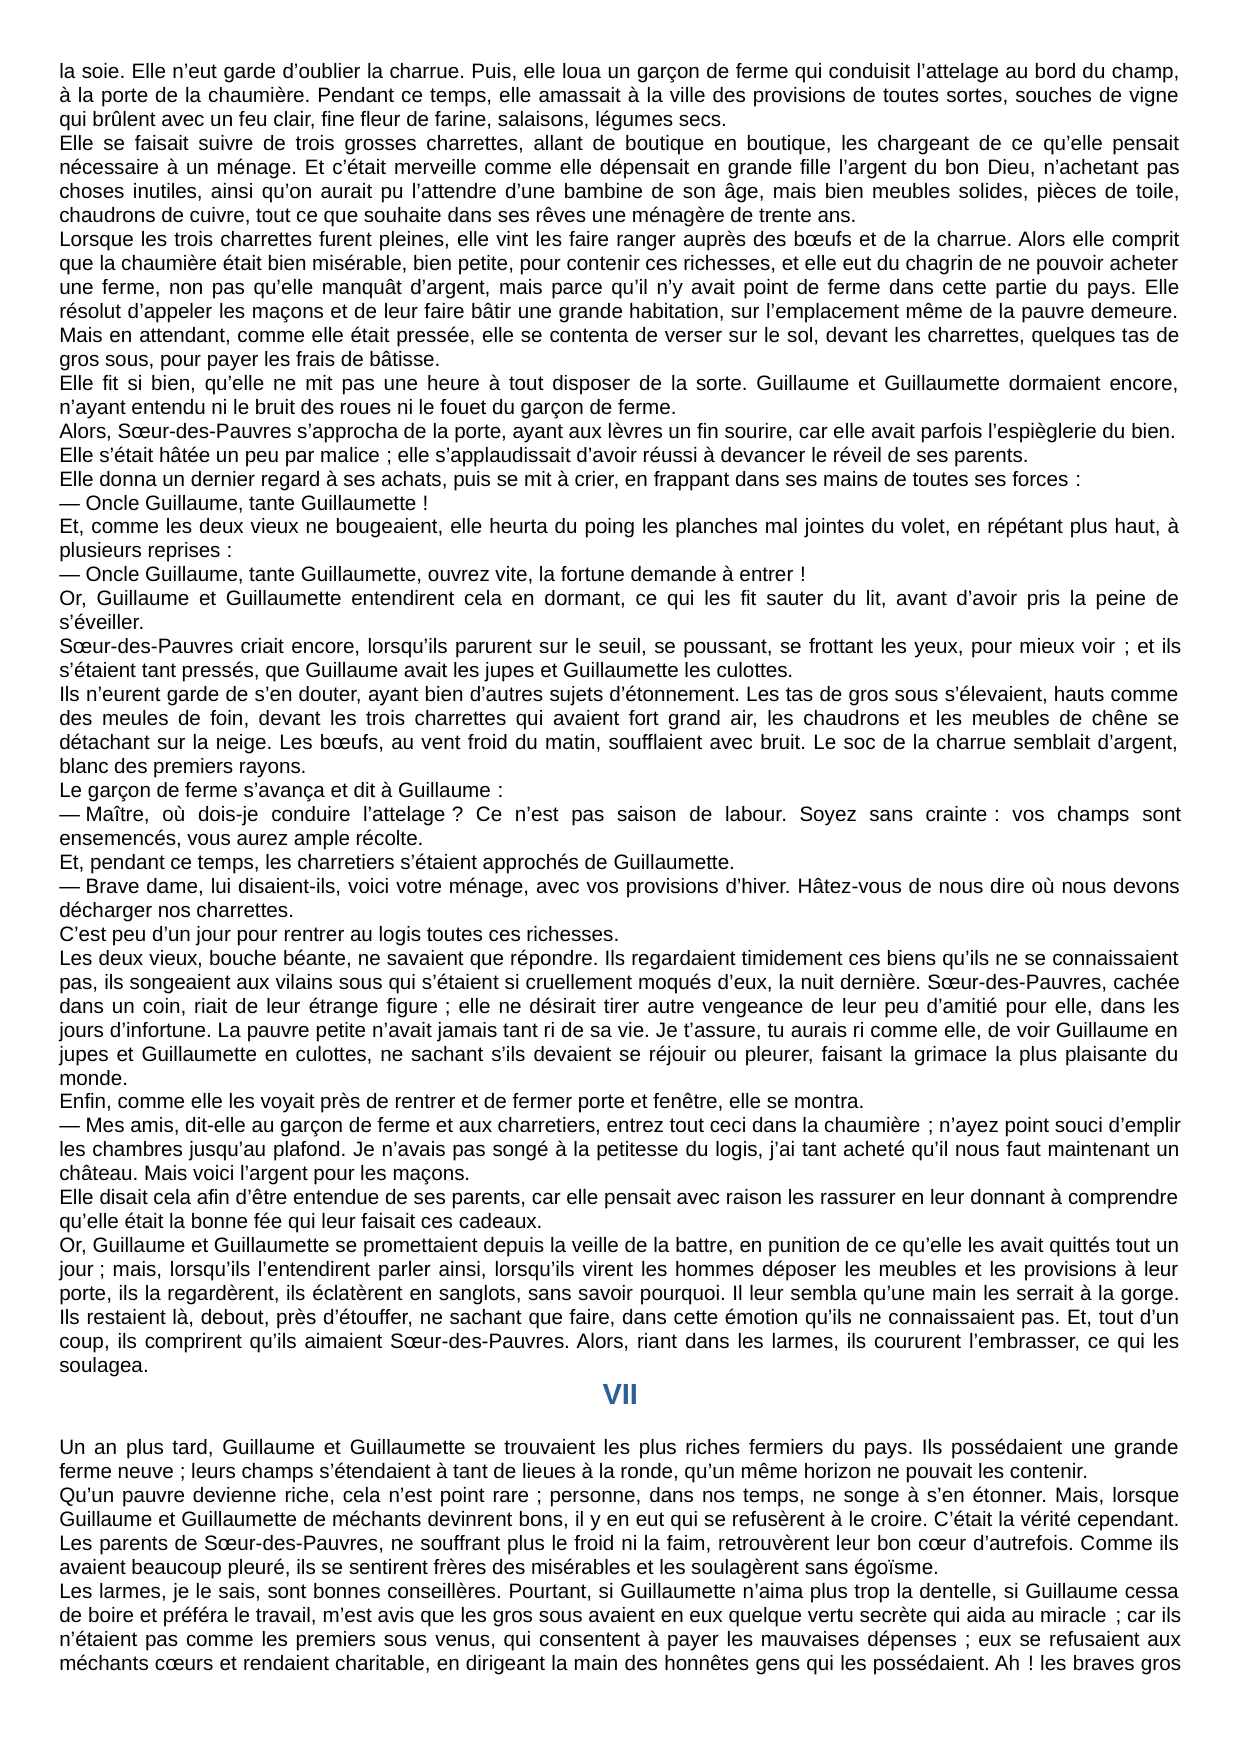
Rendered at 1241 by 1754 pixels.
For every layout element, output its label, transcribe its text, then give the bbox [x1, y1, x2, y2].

text — Mes amis, dit-elle au garçon de ferme et aux charretiers, entrez tout ceci dans la chaumière ; n’ayez point souci d’emplir les chambres jusqu’au plafond. Je n’avais pas songé à la petitesse du logis, j’ai tant acheté qu’il nous faut maintenant un château. Mais voici l’argent pour les maçons. [59, 1113, 1181, 1185]
text Et, comme les deux vieux ne bougeaient, elle heurta du poing les planches mal jointes du volet, en répétant plus haut, à plusieurs reprises : [59, 514, 1181, 562]
text Elle donna un dernier regard à ses achats, puis se mit à crier, en frappant dans ses mains de toutes ses forces : [59, 466, 1181, 490]
text C’est peu d’un jour pour rentrer au logis toutes ces richesses. [59, 922, 1181, 946]
text — Maître, où dois-je conduire l’attelage ? Ce n’est pas saison de labour. Soyez sans crainte : vos champs sont ensemencés, vous aurez ample récolte. [59, 802, 1181, 850]
text Lorsque les trois charrettes furent pleines, elle vint les faire ranger auprès des bœufs et de la charrue. Alors elle comprit que la chaumière était bien misérable, bien petite, pour contenir ces richesses, et elle eut du chagrin de ne pouvoir acheter une ferme, non pas qu’elle manquât d’argent, mais parce qu’il n’y avait point de ferme dans cette partie du pays. Elle résolut d’appeler les maçons et de leur faire bâtir une grande habitation, sur l’emplacement même de la pauvre demeure. Mais en attendant, comme elle était pressée, elle se contenta de verser sur le sol, devant les charrettes, quelques tas de gros sous, pour payer les frais de bâtisse. [59, 227, 1181, 371]
text — Oncle Guillaume, tante Guillaumette ! [59, 490, 1181, 514]
text Alors, Sœur-des-Pauvres s’approcha de la porte, ayant aux lèvres un fin sourire, car elle avait parfois l’espièglerie du bien. [59, 418, 1181, 442]
text Les deux vieux, bouche béante, ne savaient que répondre. Ils regardaient timidement ces biens qu’ils ne se connaissaient pas, ils songeaient aux vilains sous qui s’étaient si cruellement moqués d’eux, la nuit dernière. Sœur-des-Pauvres, cachée dans un coin, riait de leur étrange figure ; elle ne désirait tirer autre vengeance de leur peu d’amitié pour elle, dans les jours d’infortune. La pauvre petite n’avait jamais tant ri de sa vie. Je t’assure, tu aurais ri comme elle, de voir Guillaume en jupes et Guillaumette en culottes, ne sachant s’ils devaient se réjouir ou pleurer, faisant la grimace la plus plaisante du monde. [59, 946, 1181, 1089]
text Sœur-des-Pauvres criait encore, lorsqu’ils parurent sur le seuil, se poussant, se frottant les yeux, pour mieux voir ; et ils s’étaient tant pressés, que Guillaume avait les jupes et Guillaumette les culottes. [59, 634, 1181, 682]
text Or, Guillaume et Guillaumette entendirent cela en dormant, ce qui les fit sauter du lit, avant d’avoir pris la peine de s’éveiller. [59, 586, 1181, 634]
subtitle VII [59, 1377, 1181, 1410]
text — Brave dame, lui disaient-ils, voici votre ménage, avec vos provisions d’hiver. Hâtez-vous de nous dire où nous devons décharger nos charrettes. [59, 874, 1181, 922]
text Elle se faisait suivre de trois grosses charrettes, allant de boutique en boutique, les chargeant de ce qu’elle pensait nécessaire à un ménage. Et c’était merveille comme elle dépensait en grande fille l’argent du bon Dieu, n’achetant pas choses inutiles, ainsi qu’on aurait pu l’attendre d’une bambine de son âge, mais bien meubles solides, pièces de toile, chaudrons de cuivre, tout ce que souhaite dans ses rêves une ménagère de trente ans. [59, 131, 1181, 227]
text Et, pendant ce temps, les charretiers s’étaient approchés de Guillaumette. [59, 850, 1181, 874]
text Qu’un pauvre devienne riche, cela n’est point rare ; personne, dans nos temps, ne songe à s’en étonner. Mais, lorsque Guillaume et Guillaumette de méchants devinrent bons, il y en eut qui se refusèrent à le croire. C’était la vérité cependant. Les parents de Sœur-des-Pauvres, ne souffrant plus le froid ni la faim, retrouvèrent leur bon cœur d’autrefois. Comme ils avaient beaucoup pleuré, ils se sentirent frères des misérables et les soulagèrent sans égoïsme. [59, 1483, 1181, 1579]
text la soie. Elle n’eut garde d’oublier la charrue. Puis, elle loua un garçon de ferme qui conduisit l’attelage au bord du champ, à la porte de la chaumière. Pendant ce temps, elle amassait à la ville des provisions de toutes sortes, souches de vigne qui brûlent avec un feu clair, fine fleur de farine, salaisons, légumes secs. [59, 59, 1181, 131]
text Elle disait cela afin d’être entendue de ses parents, car elle pensait avec raison les rassurer en leur donnant à comprendre qu’elle était la bonne fée qui leur faisait ces cadeaux. [59, 1185, 1181, 1233]
text Or, Guillaume et Guillaumette se promettaient depuis la veille de la battre, en punition de ce qu’elle les avait quittés tout un jour ; mais, lorsqu’ils l’entendirent parler ainsi, lorsqu’ils virent les hommes déposer les meubles et les provisions à leur porte, ils la regardèrent, ils éclatèrent en sanglots, sans savoir pourquoi. Il leur sembla qu’une main les serrait à la gorge. Ils restaient là, debout, près d’étouffer, ne sachant que faire, dans cette émotion qu’ils ne connaissaient pas. Et, tout d’un coup, ils comprirent qu’ils aimaient Sœur-des-Pauvres. Alors, riant dans les larmes, ils coururent l’embrasser, ce qui les soulagea. [59, 1233, 1181, 1377]
text Le garçon de ferme s’avança et dit à Guillaume : [59, 778, 1181, 802]
text Elle s’était hâtée un peu par malice ; elle s’applaudissait d’avoir réussi à devancer le réveil de ses parents. [59, 442, 1181, 466]
text Les larmes, je le sais, sont bonnes conseillères. Pourtant, si Guillaumette n’aima plus trop la dentelle, si Guillaume cessa de boire et préféra le travail, m’est avis que les gros sous avaient en eux quelque vertu secrète qui aida au miracle ; car ils n’étaient pas comme les premiers sous venus, qui consentent à payer les mauvaises dépenses ; eux se refusaient aux méchants cœurs et rendaient charitable, en dirigeant la main des honnêtes gens qui les possédaient. Ah ! les braves gros [59, 1579, 1181, 1675]
text Un an plus tard, Guillaume et Guillaumette se trouvaient les plus riches fermiers du pays. Ils possédaient une grande ferme neuve ; leurs champs s’étendaient à tant de lieues à la ronde, qu’un même horizon ne pouvait les contenir. [59, 1435, 1181, 1483]
text Enfin, comme elle les voyait près de rentrer et de fermer porte et fenêtre, elle se montra. [59, 1089, 1181, 1113]
text — Oncle Guillaume, tante Guillaumette, ouvrez vite, la fortune demande à entrer ! [59, 562, 1181, 586]
text Elle fit si bien, qu’elle ne mit pas une heure à tout disposer de la sorte. Guillaume et Guillaumette dormaient encore, n’ayant entendu ni le bruit des roues ni le fouet du garçon de ferme. [59, 371, 1181, 418]
text Ils n’eurent garde de s’en douter, ayant bien d’autres sujets d’étonnement. Les tas de gros sous s’élevaient, hauts comme des meules de foin, devant les trois charrettes qui avaient fort grand air, les chaudrons et les meubles de chêne se détachant sur la neige. Les bœufs, au vent froid du matin, soufflaient avec bruit. Le soc de la charrue semblait d’argent, blanc des premiers rayons. [59, 682, 1181, 778]
